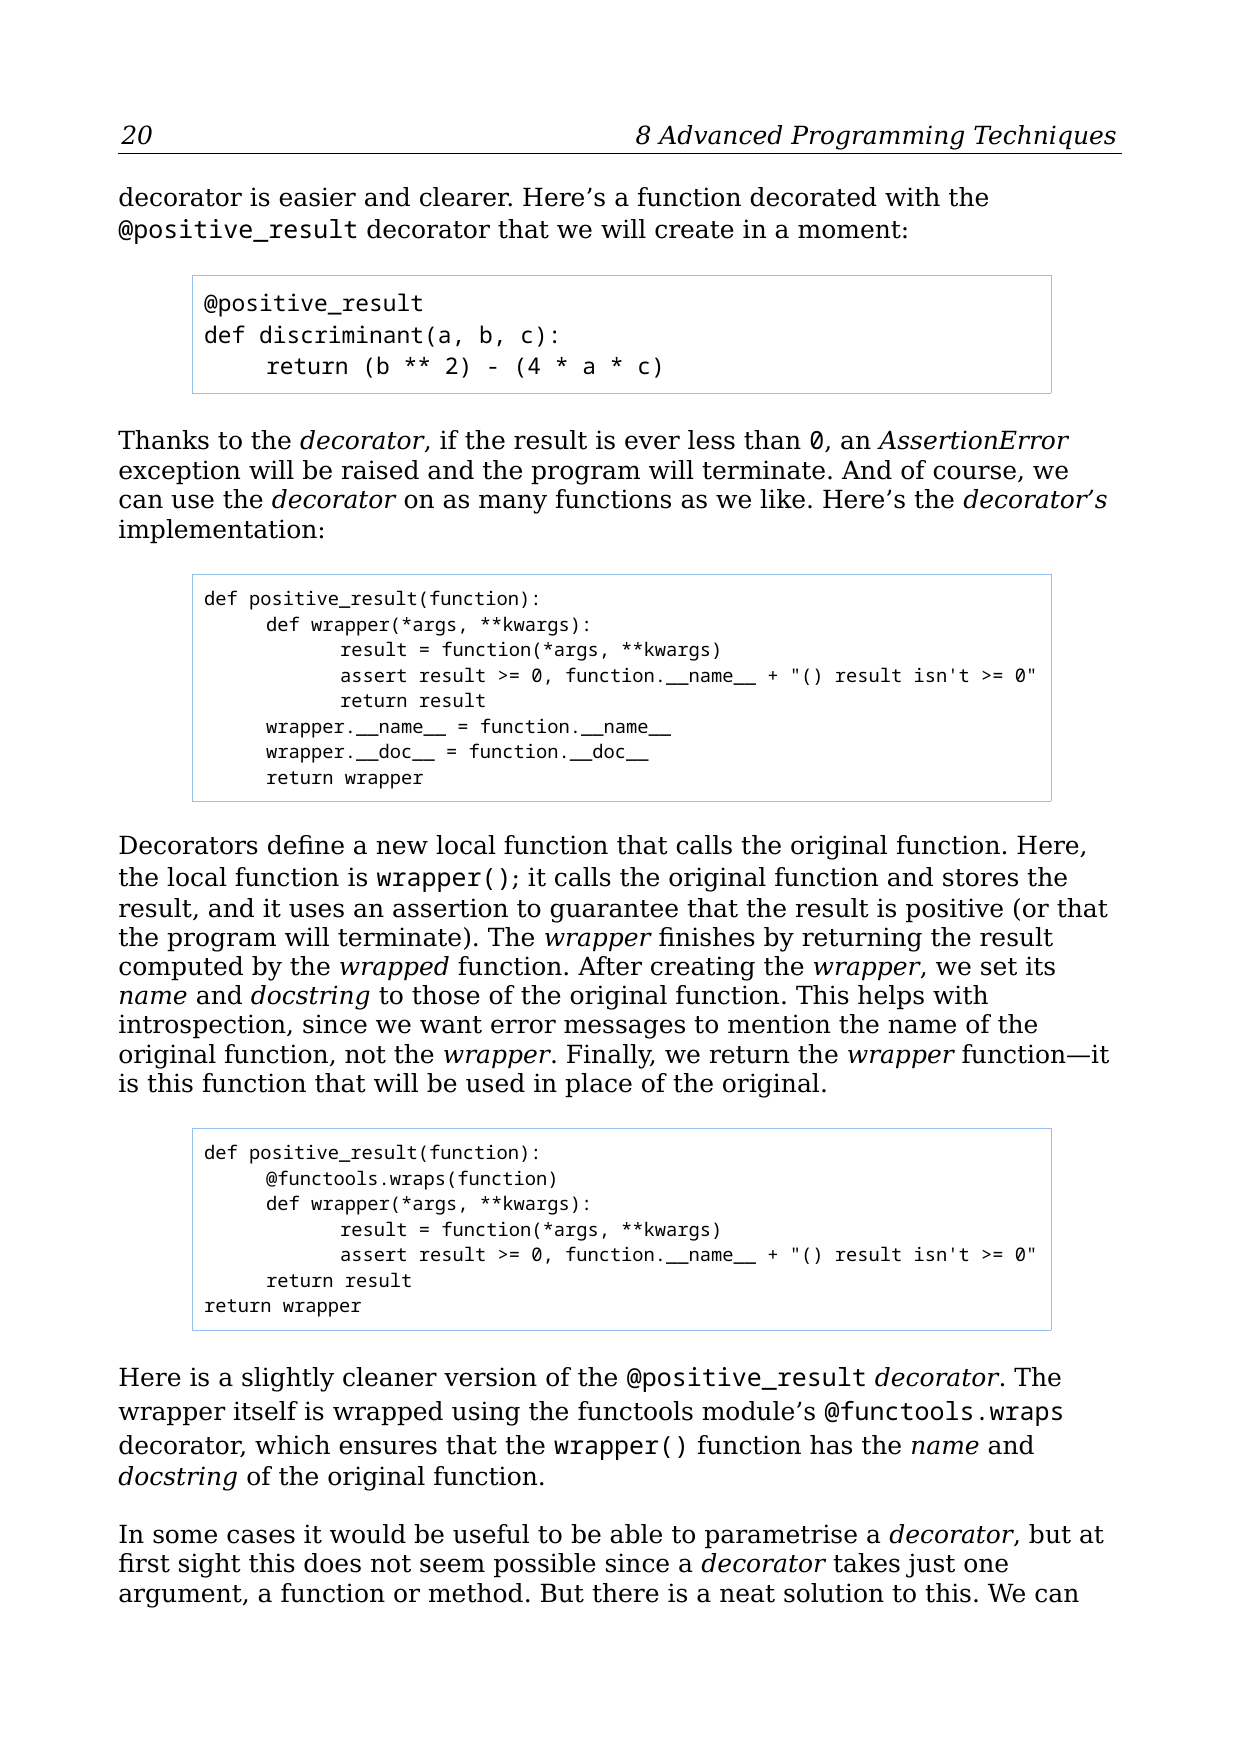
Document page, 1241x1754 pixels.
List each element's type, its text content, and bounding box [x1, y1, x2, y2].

text Decorators define a new local function that calls the original function. Here, the local function is wrapper(); it calls the original function and stores the result, and it uses an assertion to guarantee that the result is positive (or that the program will terminate). The wrapper finishes by returning the result computed by the wrapped function. After creating the wrapper, we set its name and docstring to those of the original function. This helps with introspection, since we want error messages to mention the name of the original function, not the wrapper. Finally, we return the wrapper function—it is this function that will be used in place of the original. [118, 831, 1122, 1098]
text return wrapper [193, 1281, 1051, 1330]
text def wrapper(*args, **kwargs): [193, 1179, 1051, 1204]
text wrapper.__doc__ = function.__doc__ [193, 727, 1051, 752]
text def discriminant(a, b, c): [193, 307, 1051, 338]
text return (b ** 2) - (4 * a * c) [193, 338, 1051, 393]
text return result [193, 1255, 1051, 1281]
text In some cases it would be useful to be able to parametrise a decorator, but at first sight this does not seem possible since a decorator takes just one argument, a function or method. But there is a neat solution to this. We can [118, 1520, 1122, 1608]
text result = function(*args, **kwargs) [193, 1204, 1051, 1230]
text assert result >= 0, function.__name__ + "() result isn't >= 0" [193, 650, 1051, 676]
text Here is a slightly cleaner version of the @positive_result decorator. The wrapper itself is wrapped using the functools module’s @functools.wraps decorator, which ensures that the wrapper() function has the name and docstring of the original function. [118, 1359, 1122, 1491]
text return result [193, 676, 1051, 701]
text def positive_result(function): [193, 1129, 1051, 1153]
text assert result >= 0, function.__name__ + "() result isn't >= 0" [193, 1230, 1051, 1255]
text @functools.wraps(function) [193, 1153, 1051, 1179]
text @positive_result [193, 276, 1051, 307]
text return wrapper [193, 752, 1051, 801]
text Thanks to the decorator, if the result is ever less than 0, an AssertionError exception will be raised and the program will terminate. And of course, we can use the decorator on as many functions as we like. Here’s the decorator’s implementation: [118, 422, 1122, 544]
text result = function(*args, **kwargs) [193, 624, 1051, 650]
text def positive_result(function): [193, 575, 1051, 599]
text def wrapper(*args, **kwargs): [193, 599, 1051, 624]
text wrapper.__name__ = function.__name__ [193, 701, 1051, 727]
text decorator is easier and clearer. Here’s a function decorated with the @positive_result decorator that we will create in a moment: [118, 183, 1122, 246]
